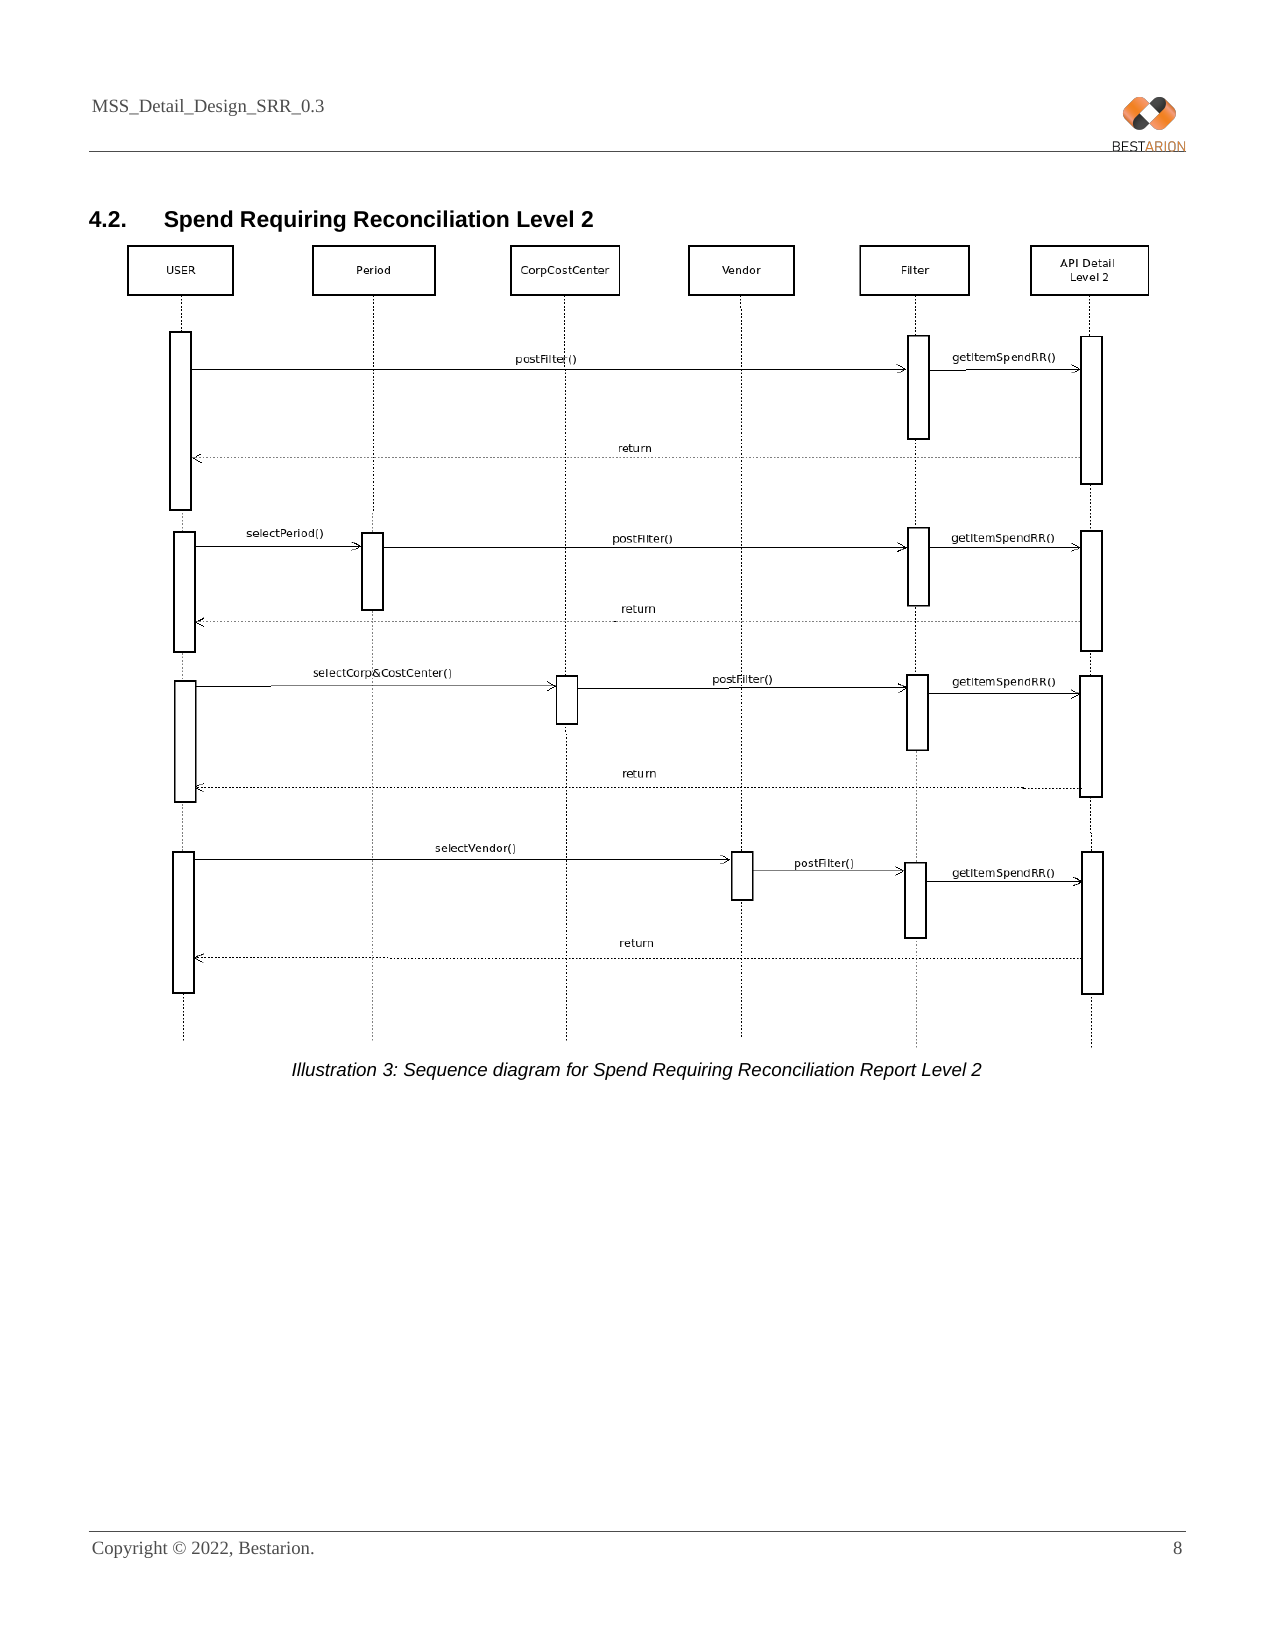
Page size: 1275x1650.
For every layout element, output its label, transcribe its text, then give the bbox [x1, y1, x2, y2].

text Illustration 3: Sequence diagram for Spend Requiring Reconciliation Report Level 2 [126, 1048, 1149, 1080]
subtitle Spend Requiring Reconciliation Level 2 [88, 206, 1186, 232]
picture [1111, 88, 1187, 164]
picture [126, 245, 1149, 1048]
